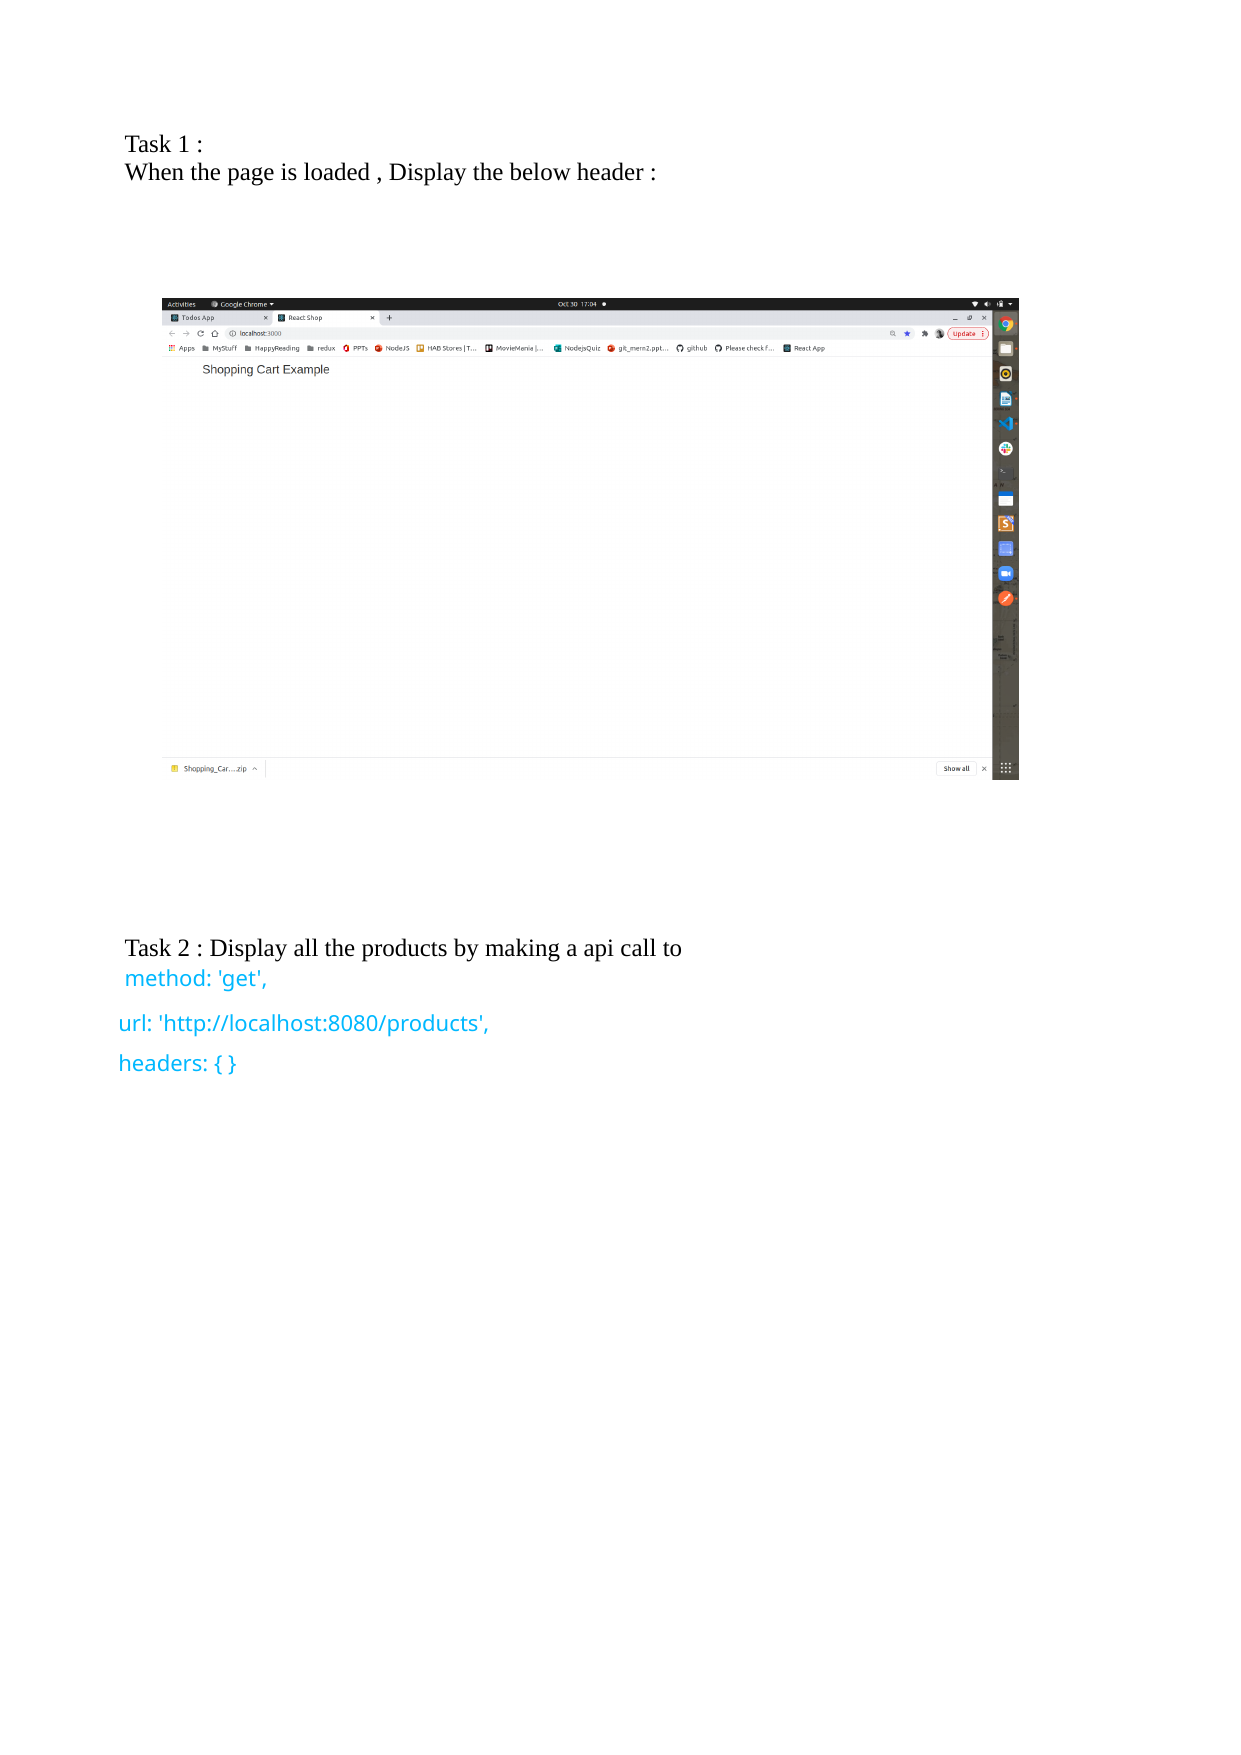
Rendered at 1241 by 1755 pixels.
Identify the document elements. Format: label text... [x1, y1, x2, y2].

text Task 1 : [118, 124, 1122, 158]
text headers: { } [118, 1038, 1122, 1078]
text Task 2 : Display all the products by making a api call to [118, 928, 1122, 962]
text url: 'http://localhost:8080/products', [118, 999, 1122, 1038]
text method: 'get', [118, 962, 1122, 999]
text When the page is loaded , Display the below header : [118, 158, 1122, 186]
picture [162, 298, 1019, 780]
